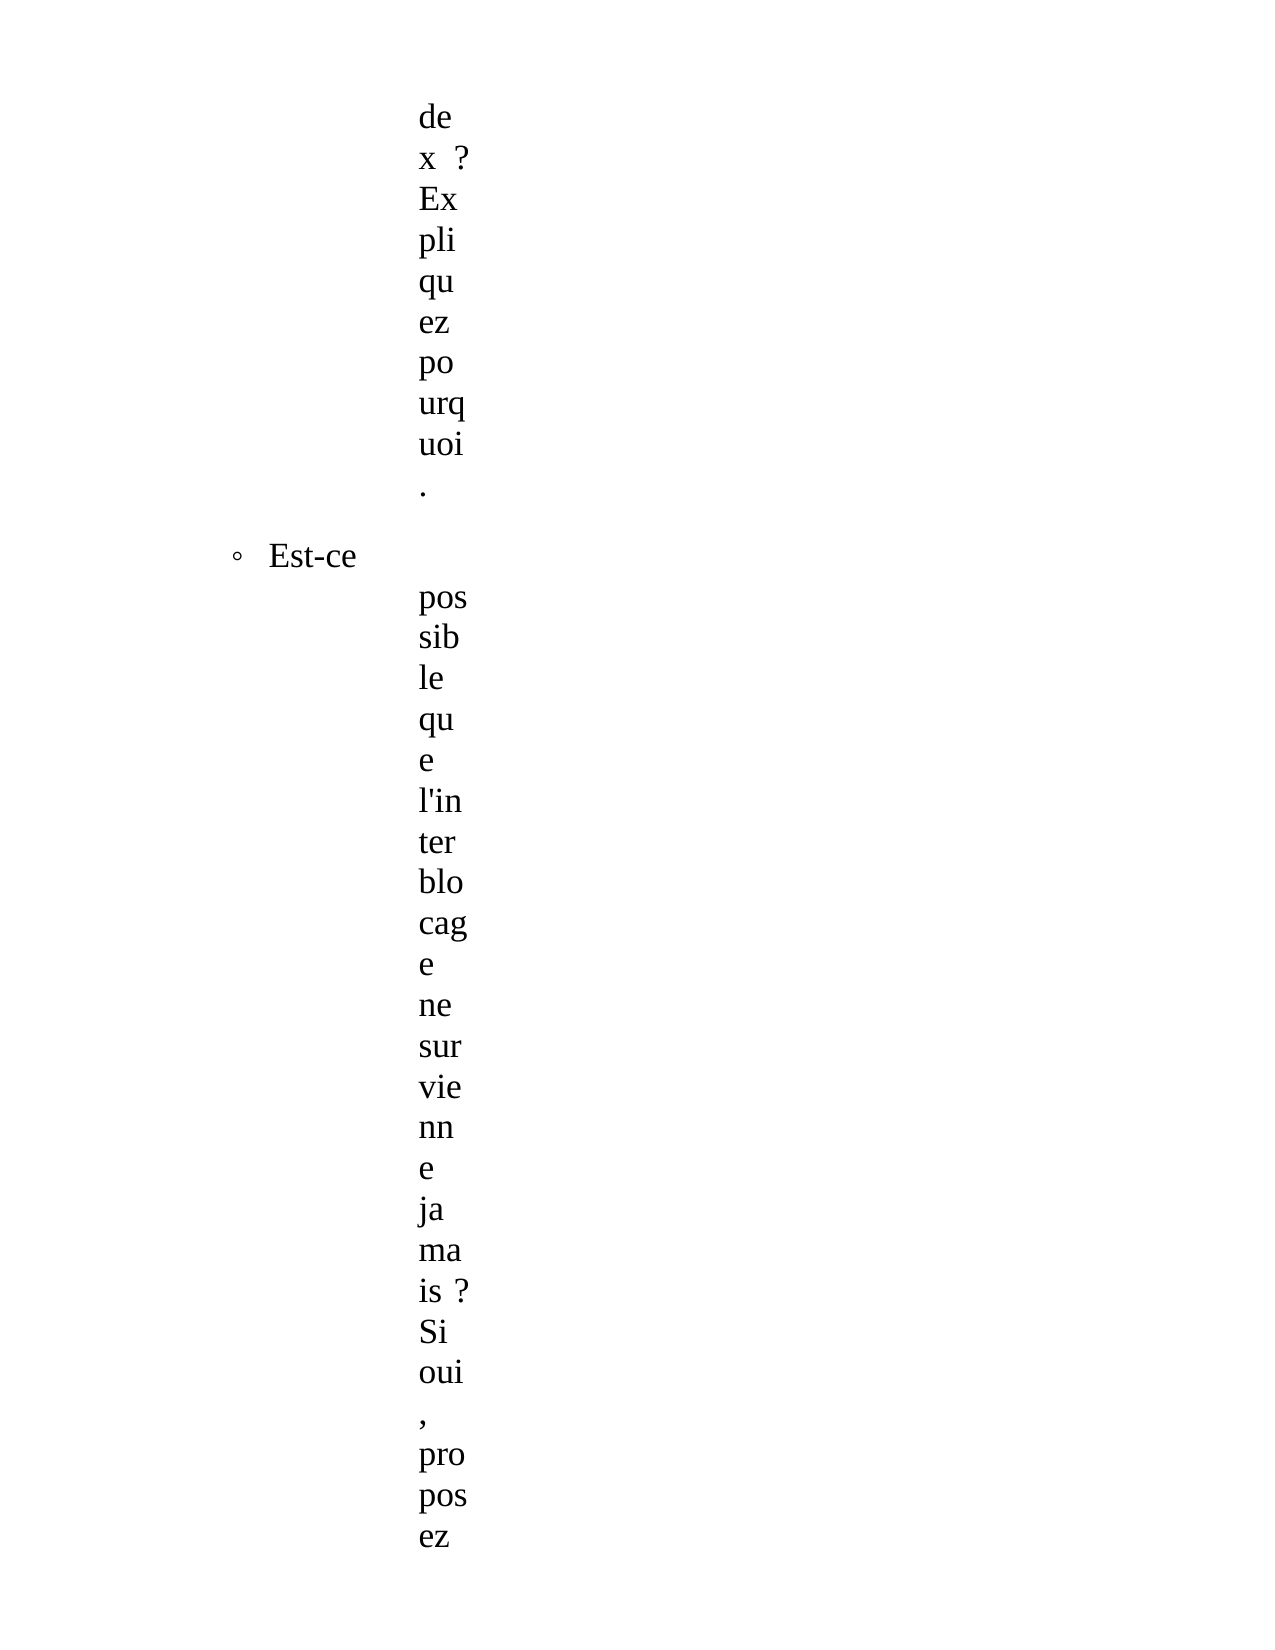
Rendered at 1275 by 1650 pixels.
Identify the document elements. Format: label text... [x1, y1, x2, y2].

table_header [800, 75, 1125, 1561]
table_header [475, 75, 800, 1561]
table_header de x ? Expliquez pourquoi. Est-ce possible que l'interblocage ne survienne jamais ? Si oui, proposez [150, 75, 475, 1561]
